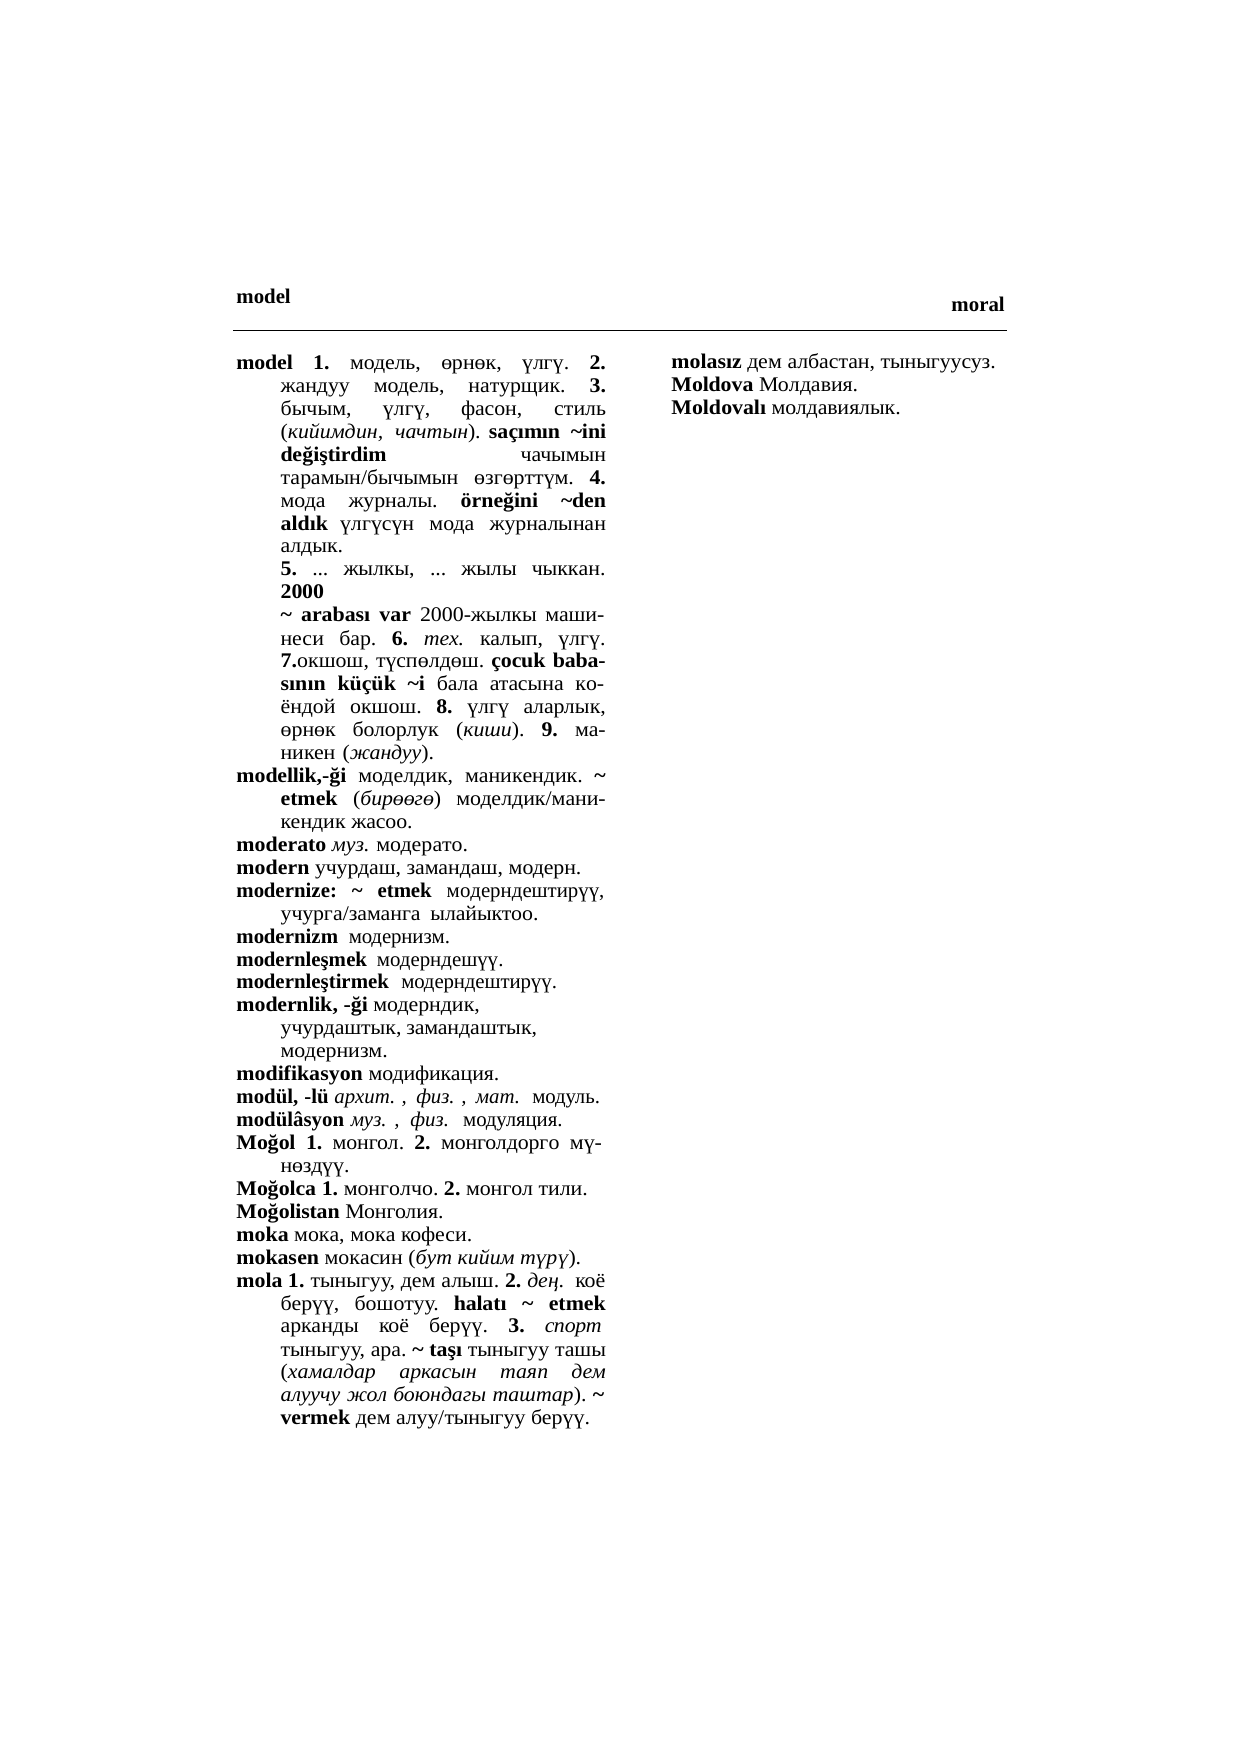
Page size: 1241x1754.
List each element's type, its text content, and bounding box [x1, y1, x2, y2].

text тыныгуу, ара. ~ taşı тыныгуу ташы (хамалдар аркасын таяп дем алуучу жол боюндагы таштар). ~ [280, 1338, 606, 1406]
text mola 1. тыныгуу, дем алыш. 2. дең. коё берүү, бошотуу. halatı ~ etmek арканды коё берүү. 3. спорт [236, 1269, 606, 1337]
text Moğolistan Монголия. [236, 1200, 606, 1223]
text Moldovalı молдавиялык. [671, 396, 1065, 419]
text molasız дем албастан, тыныгуусуз. Moldova Молдавия. [671, 350, 1065, 396]
text modern учурдаш, замандаш, модерн. [236, 856, 606, 879]
text vermek дем алуу/тыныгуу берүү. [236, 1406, 606, 1429]
text modernlik, -ği модерндик, учурдаштык, замандаштык, модернизм. [236, 993, 605, 1062]
text modernize: ~ etmek модерндештирүү, [236, 879, 606, 902]
text moral [891, 292, 1065, 316]
text ~ arabası var 2000-жылкы маши- [280, 603, 606, 626]
text учурга/заманга ылайыктоо. modernizm модернизм. modernleşmek модерндешүү. [236, 902, 578, 971]
text modellik,-ği моделдик, маникендик. ~ etmek (бирөөгө) моделдик/мани- кендик жасоо. [236, 764, 606, 833]
text model 1. модель, өрнөк, үлгү. 2. жандуу модель, натурщик. 3. бычым, үлгү, фасон, стиль (кийимдин, чачтын). saçımın ~ini değiştirdim чачымын тарамын/бычымын өзгөрттүм. 4. мода журналы. örneğini ~den aldık үлгүсүн мода журналынан алдык. [236, 350, 606, 557]
text modül, -lü архит. , физ. , мат. модуль. [236, 1085, 606, 1108]
text modifikasyon модификация. [236, 1062, 606, 1085]
text Moğolca 1. монголчо. 2. монгол тили. [236, 1177, 606, 1200]
text model [236, 284, 291, 308]
text неси бар. 6. тех. калып, үлгү. 7.окшош, түспөлдөш. çocuk baba- sının küçük ~i бала атасына ко- [280, 627, 606, 695]
text moka мока, мока кофеси. [236, 1223, 606, 1246]
text ёндой окшош. 8. үлгү аларлык, өрнөк болорлук (киши). 9. ма- никен (жандуу). [280, 695, 606, 764]
text modernleştirmek модерндештирүү. [236, 971, 606, 993]
text 5. ... жылкы, ... жылы чыккан. 2000 [280, 557, 606, 603]
text mokasen мокасин (бут кийим түрү). [236, 1246, 606, 1269]
text modülâsyon муз. , физ. модуляция. [236, 1108, 606, 1131]
text Moğol 1. монгол. 2. монголдорго мү- нөздүү. [236, 1131, 606, 1177]
text moderato муз. модерато. [236, 833, 606, 856]
